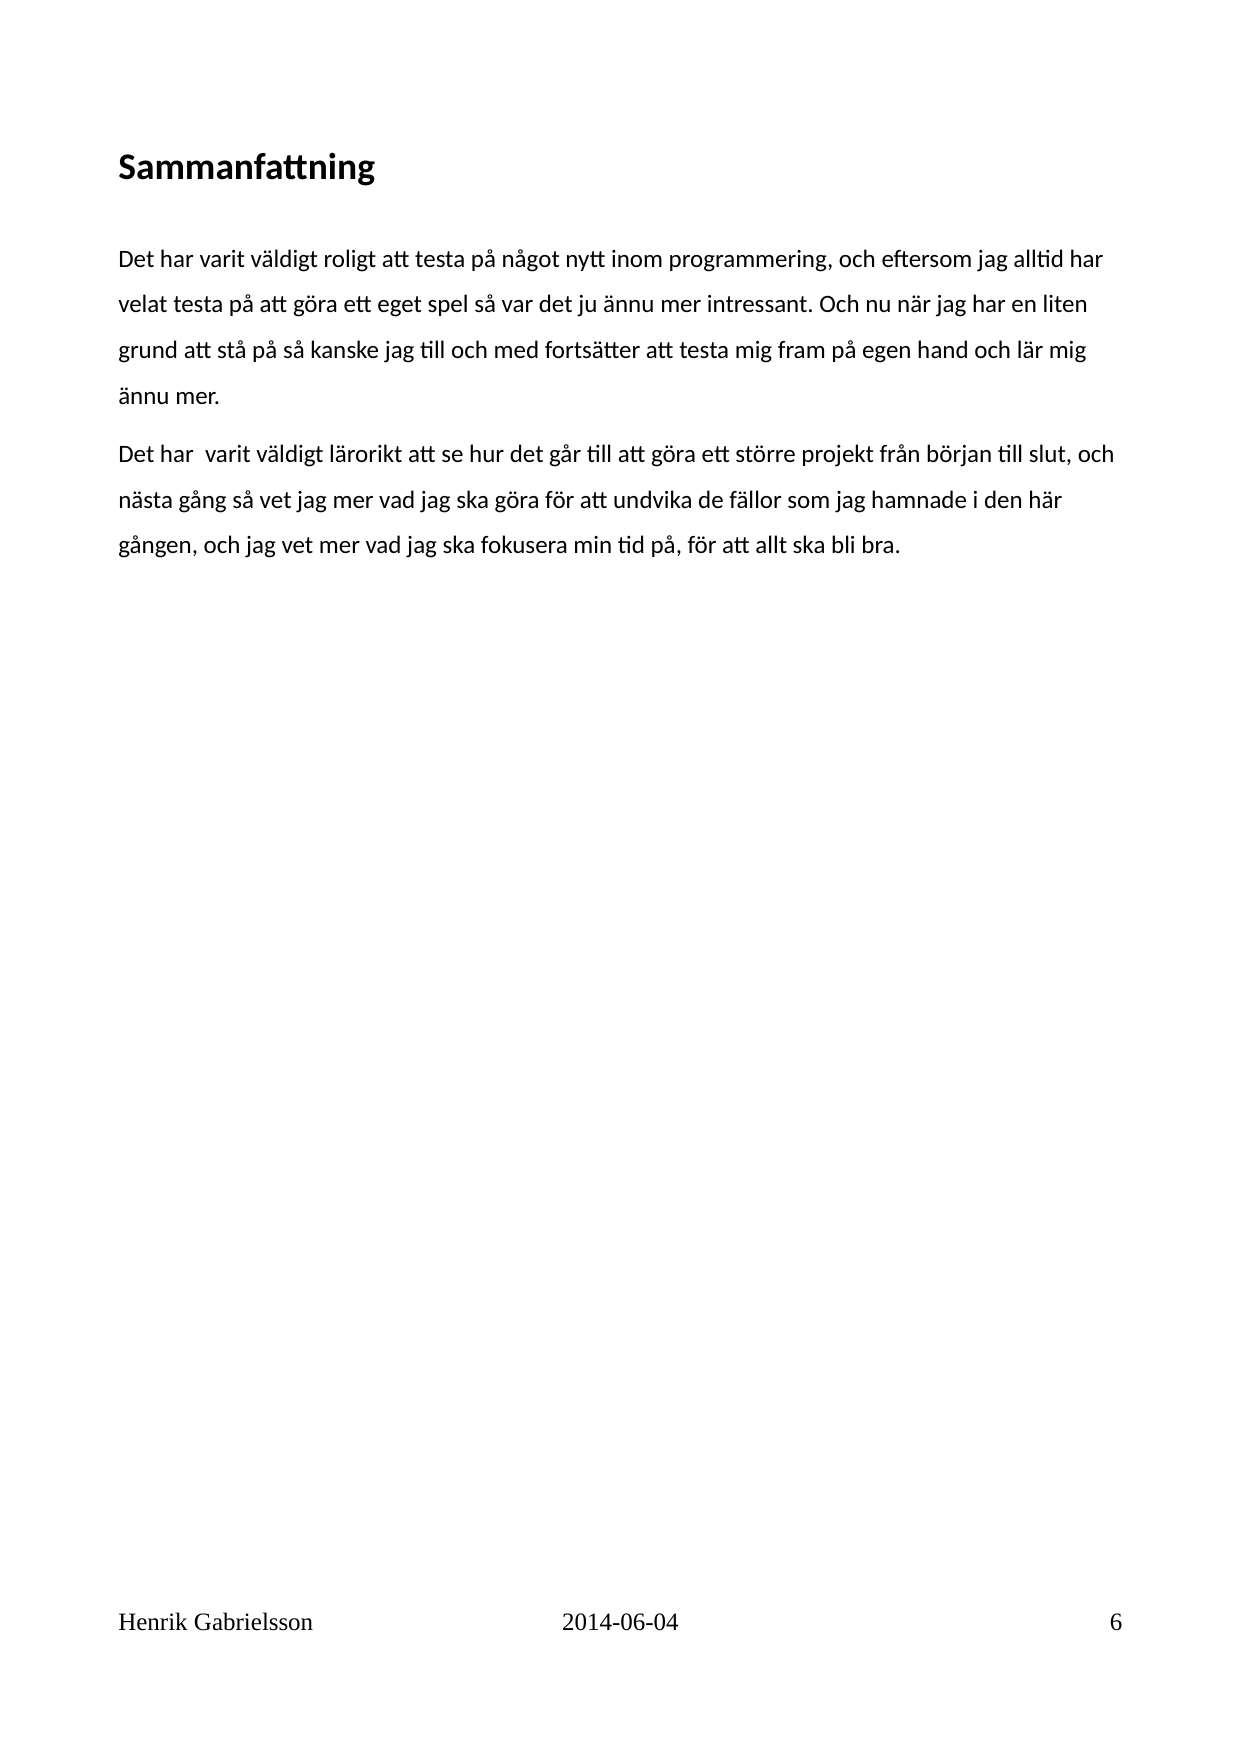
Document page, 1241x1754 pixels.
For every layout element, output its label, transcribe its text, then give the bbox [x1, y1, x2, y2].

text Det har varit väldigt roligt att testa på något nytt inom programmering, och eftersom jag alltid har velat testa på att göra ett eget spel så var det ju ännu mer intressant. Och nu när jag har en liten grund att stå på så kanske jag till och med fortsätter att testa mig fram på egen hand och lär mig ännu mer. [118, 243, 1122, 410]
subtitle Sammanfattning [118, 143, 1122, 189]
text Det har varit väldigt lärorikt att se hur det går till att göra ett större projekt från början till slut, och nästa gång så vet jag mer vad jag ska göra för att undvika de fällor som jag hamnade i den här gången, och jag vet mer vad jag ska fokusera min tid på, för att allt ska bli bra. [118, 438, 1122, 560]
